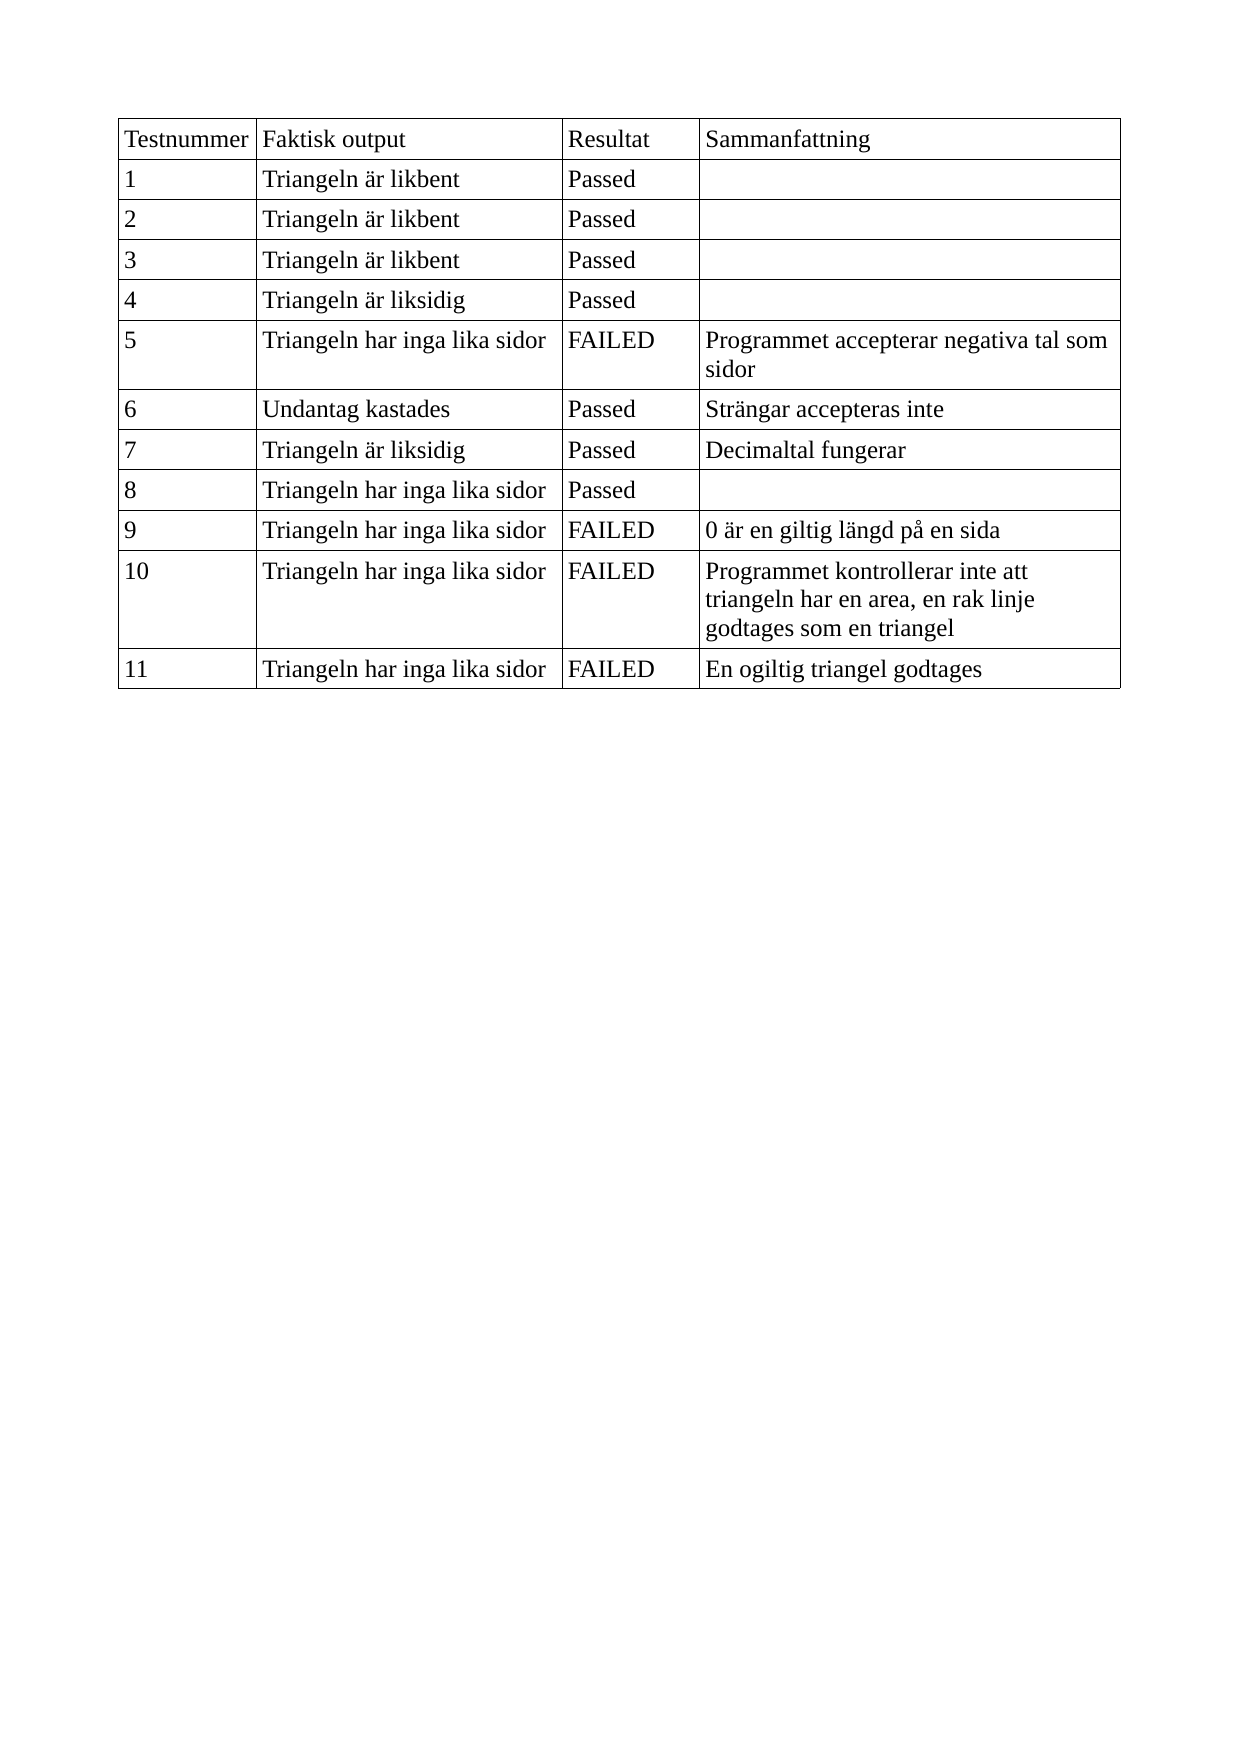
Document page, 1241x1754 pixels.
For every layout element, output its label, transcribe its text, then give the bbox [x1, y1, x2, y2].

table_cell 6 [119, 390, 256, 429]
table_cell Triangeln har inga lika sidor [257, 511, 562, 550]
table_cell Triangeln är liksidig [257, 280, 562, 320]
table_cell 11 [119, 649, 256, 688]
table_cell FAILED [563, 511, 699, 550]
table_cell Programmet kontrollerar inte att triangeln har en area, en rak linje godtages som en triangel [700, 551, 1120, 648]
table_cell Triangeln är likbent [257, 240, 562, 279]
table_cell 5 [119, 321, 256, 389]
table_header Testnummer [119, 119, 256, 158]
table_cell FAILED [563, 321, 699, 389]
table_cell 0 är en giltig längd på en sida [700, 511, 1120, 550]
table_cell Passed [563, 430, 699, 469]
table_cell [700, 240, 1120, 279]
table_cell Triangeln har inga lika sidor [257, 321, 562, 389]
table_cell Undantag kastades [257, 390, 562, 429]
table_cell [700, 200, 1120, 239]
table_cell Decimaltal fungerar [700, 430, 1120, 469]
table_cell Passed [563, 200, 699, 239]
table_cell 2 [119, 200, 256, 239]
table_cell 10 [119, 551, 256, 648]
table_cell Passed [563, 280, 699, 320]
table_cell 4 [119, 280, 256, 320]
table_cell 8 [119, 470, 256, 510]
table_cell 3 [119, 240, 256, 279]
table_cell Passed [563, 390, 699, 429]
table_cell FAILED [563, 551, 699, 648]
table_cell 9 [119, 511, 256, 550]
table_cell Triangeln har inga lika sidor [257, 470, 562, 510]
table_cell Passed [563, 240, 699, 279]
table_cell [700, 280, 1120, 320]
table_cell 7 [119, 430, 256, 469]
table_cell Triangeln har inga lika sidor [257, 551, 562, 648]
table_cell Passed [563, 470, 699, 510]
table_cell Strängar accepteras inte [700, 390, 1120, 429]
table_header Resultat [563, 119, 699, 158]
table_header Faktisk output [257, 119, 562, 158]
table_cell [700, 470, 1120, 510]
table_cell Programmet accepterar negativa tal som sidor [700, 321, 1120, 389]
table_cell 1 [119, 160, 256, 199]
table_cell [700, 160, 1120, 199]
table_cell Passed [563, 160, 699, 199]
table_header Sammanfattning [700, 119, 1120, 158]
table_cell FAILED [563, 649, 699, 688]
table_cell Triangeln är liksidig [257, 430, 562, 469]
table_cell Triangeln är likbent [257, 200, 562, 239]
table_cell Triangeln har inga lika sidor [257, 649, 562, 688]
table_cell En ogiltig triangel godtages [700, 649, 1120, 688]
table_cell Triangeln är likbent [257, 160, 562, 199]
